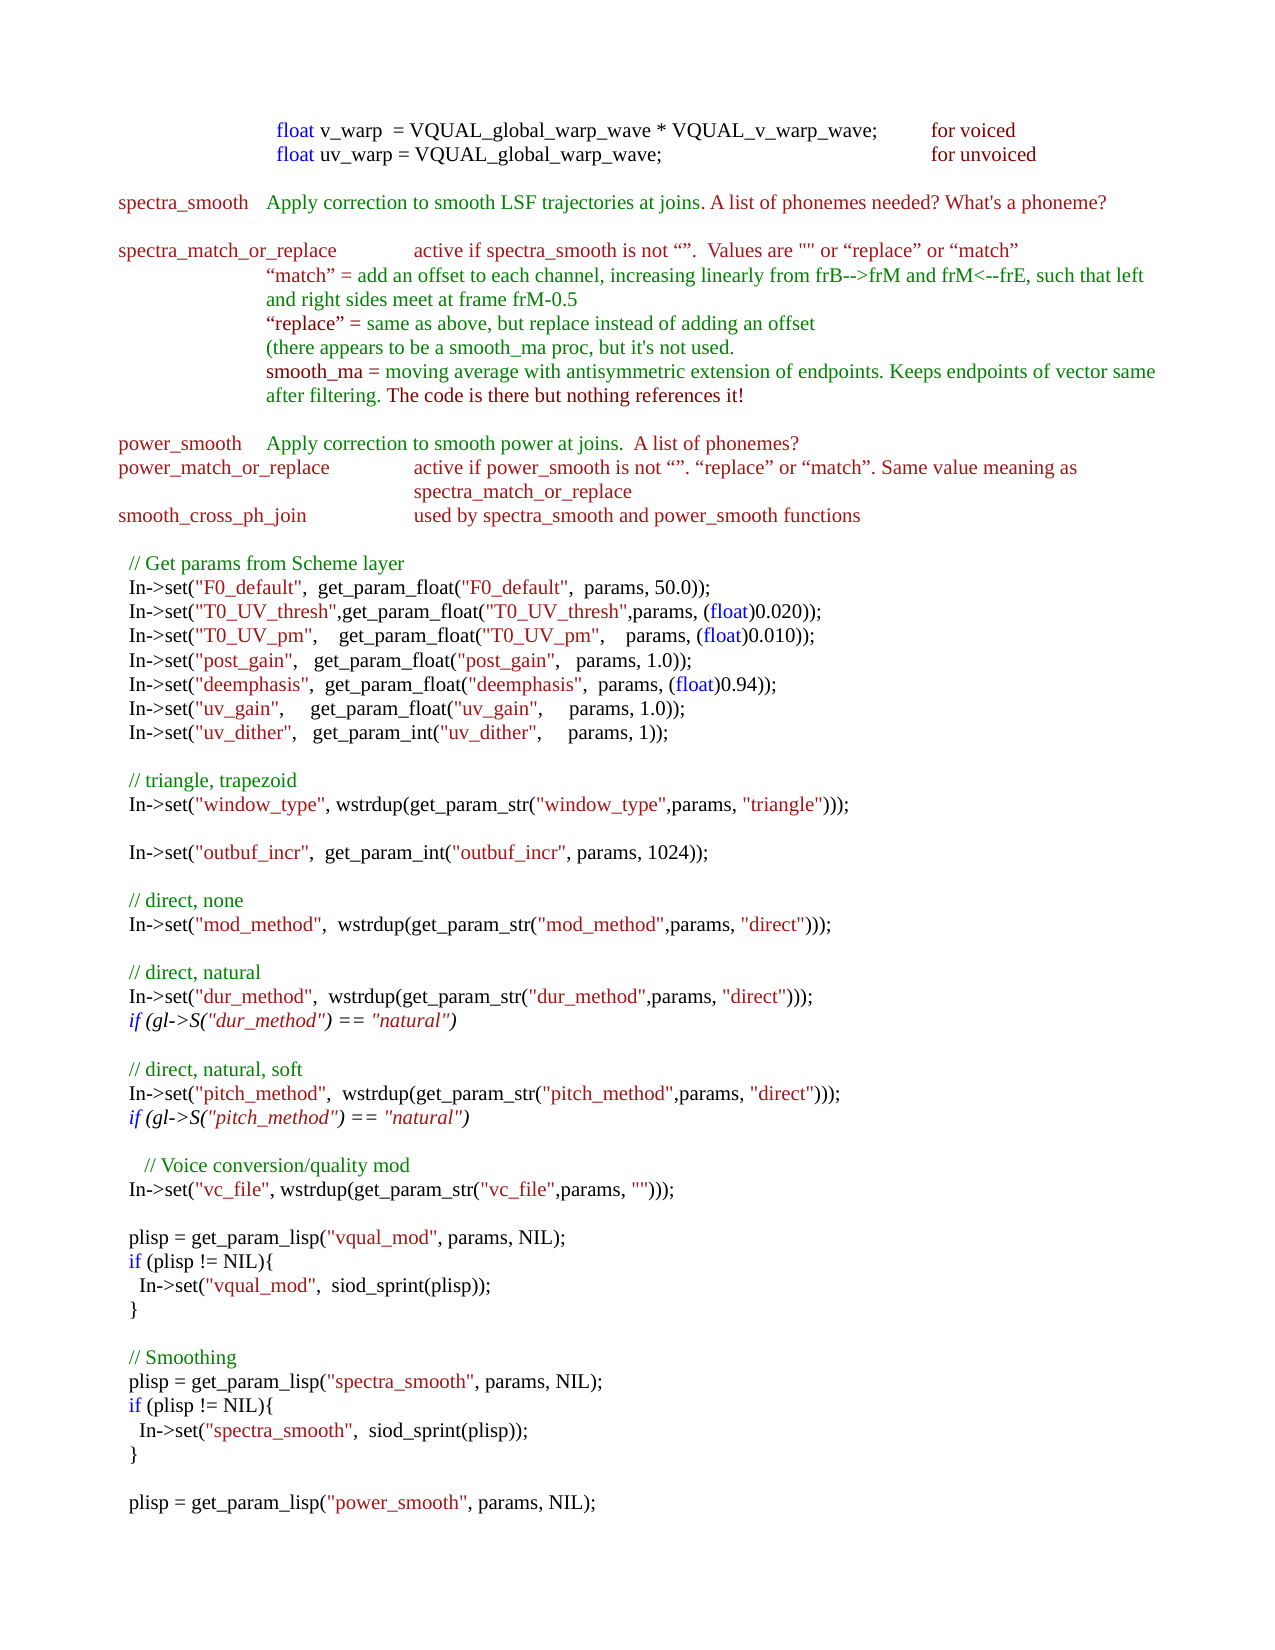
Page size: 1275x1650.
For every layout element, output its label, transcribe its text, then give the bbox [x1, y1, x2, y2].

text In->set("uv_dither", get_param_int("uv_dither", params, 1)); [118, 720, 1157, 744]
text power_match_or_replace active if power_smooth is not “”. “replace” or “match”. Same value meaning as [118, 455, 1157, 479]
text float uv_warp = VQUAL_global_warp_wave; for unvoiced [266, 142, 1157, 166]
text if (plisp != NIL){ [118, 1249, 1157, 1273]
text // direct, none [118, 888, 1157, 912]
text if (gl->S("pitch_method") == "natural") [118, 1105, 1157, 1129]
text } [118, 1442, 1157, 1466]
text In->set("mod_method", wstrdup(get_param_str("mod_method",params, "direct"))); [118, 912, 1157, 936]
text // Get params from Scheme layer [118, 551, 1157, 575]
text In->set("dur_method", wstrdup(get_param_str("dur_method",params, "direct"))); [118, 984, 1157, 1008]
text smooth_ma = moving average with antisymmetric extension of endpoints. Keeps endpoints of vector same after filtering. The code is there but nothing references it! [266, 359, 1157, 407]
text if (gl->S("dur_method") == "natural") [118, 1008, 1157, 1032]
text In->set("vqual_mod", siod_sprint(plisp)); [118, 1273, 1157, 1297]
text power_smooth Apply correction to smooth power at joins. A list of phonemes? [118, 431, 1157, 455]
text // direct, natural, soft [118, 1057, 1157, 1081]
text In->set("window_type", wstrdup(get_param_str("window_type",params, "triangle"))); [118, 792, 1157, 816]
text (there appears to be a smooth_ma proc, but it's not used. [266, 335, 1157, 359]
text In->set("post_gain", get_param_float("post_gain", params, 1.0)); [118, 647, 1157, 672]
text // Smoothing [118, 1345, 1157, 1369]
text spectra_match_or_replace [118, 479, 1157, 503]
text float v_warp = VQUAL_global_warp_wave * VQUAL_v_warp_wave; for voiced [266, 118, 1157, 142]
text smooth_cross_ph_join used by spectra_smooth and power_smooth functions [118, 503, 1157, 527]
text In->set("pitch_method", wstrdup(get_param_str("pitch_method",params, "direct"))); [118, 1081, 1157, 1105]
text In->set("spectra_smooth", siod_sprint(plisp)); [118, 1417, 1157, 1442]
text In->set("uv_gain", get_param_float("uv_gain", params, 1.0)); [118, 696, 1157, 720]
text “replace” = same as above, but replace instead of adding an offset [266, 311, 1157, 335]
text // direct, natural [118, 960, 1157, 984]
text In->set("vc_file", wstrdup(get_param_str("vc_file",params, ""))); [118, 1177, 1157, 1201]
text plisp = get_param_lisp("vqual_mod", params, NIL); [118, 1225, 1157, 1249]
text } [118, 1297, 1157, 1321]
text In->set("F0_default", get_param_float("F0_default", params, 50.0)); [118, 575, 1157, 599]
text plisp = get_param_lisp("power_smooth", params, NIL); [118, 1490, 1157, 1514]
text if (plisp != NIL){ [118, 1393, 1157, 1417]
text plisp = get_param_lisp("spectra_smooth", params, NIL); [118, 1369, 1157, 1393]
text In->set("T0_UV_pm", get_param_float("T0_UV_pm", params, (float)0.010)); [118, 623, 1157, 647]
text // Voice conversion/quality mod [118, 1153, 1157, 1177]
text “match” = add an offset to each channel, increasing linearly from frB-->frM and frM<--frE, such that left and right sides meet at frame frM-0.5 [266, 262, 1157, 311]
text In->set("outbuf_incr", get_param_int("outbuf_incr", params, 1024)); [118, 840, 1157, 864]
text // triangle, trapezoid [118, 768, 1157, 792]
text In->set("deemphasis", get_param_float("deemphasis", params, (float)0.94)); [118, 672, 1157, 696]
text In->set("T0_UV_thresh",get_param_float("T0_UV_thresh",params, (float)0.020)); [118, 599, 1157, 623]
text spectra_match_or_replace active if spectra_smooth is not “”. Values are "" or “replace” or “match” [118, 238, 1157, 262]
text spectra_smooth Apply correction to smooth LSF trajectories at joins. A list of phonemes needed? What's a phoneme? [118, 190, 1157, 214]
